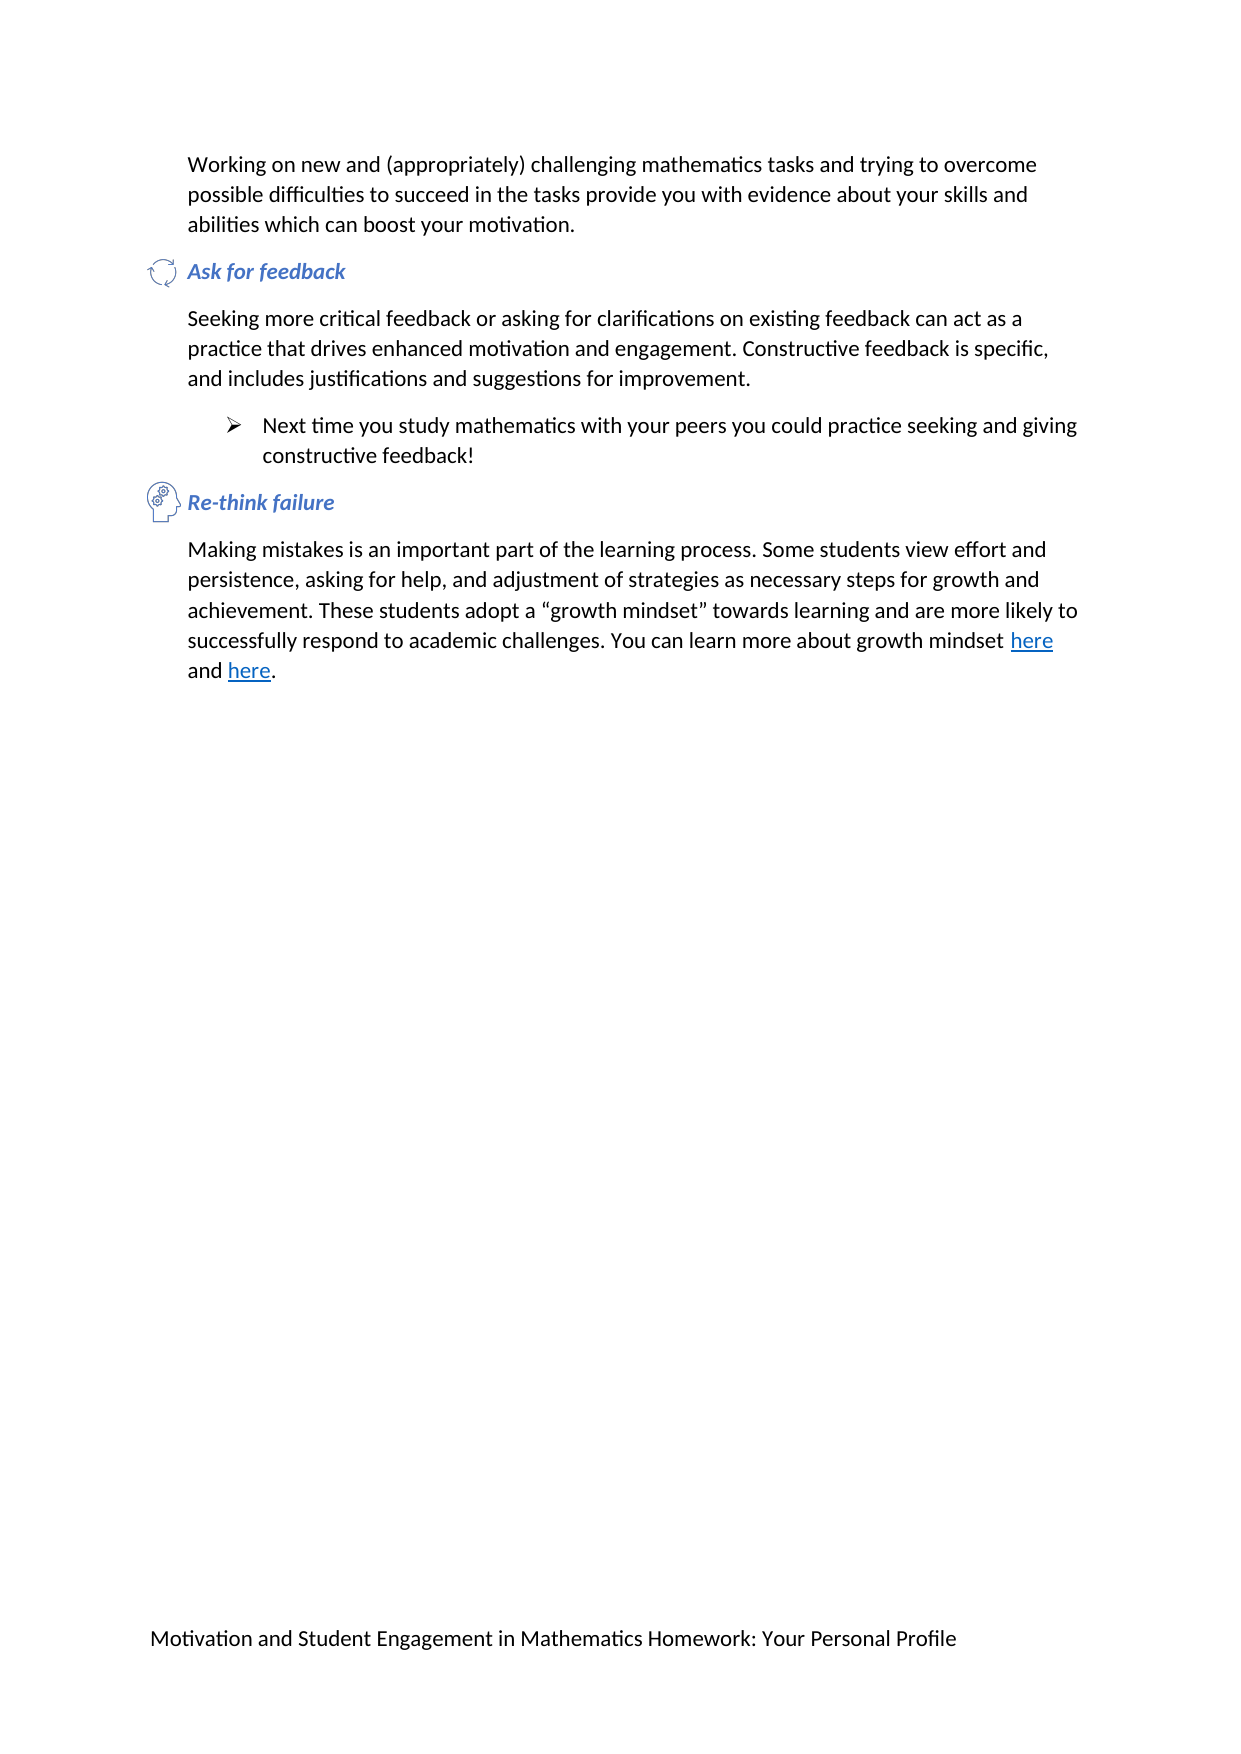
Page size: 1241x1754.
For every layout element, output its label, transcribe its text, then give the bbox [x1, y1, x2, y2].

text Re-think failure [188, 488, 1090, 517]
text Working on new and (appropriately) challenging mathematics tasks and trying to overcome possible difficulties to succeed in the tasks provide you with evidence about your skills and abilities which can boost your motivation. [187, 150, 1090, 238]
text Seeking more critical feedback or asking for clarifications on existing feedback can act as a practice that drives enhanced motivation and engagement. Constructive feedback is specific, and includes justifications and suggestions for improvement. [187, 304, 1090, 393]
picture [141, 251, 184, 294]
text Ask for feedback [187, 257, 1090, 285]
picture [140, 479, 188, 527]
list Next time you study mathematics with your peers you could practice seeking and giving constructive feedback! [225, 411, 1090, 470]
text Making mistakes is an important part of the learning process. Some students view effort and persistence, asking for help, and adjustment of strategies as necessary steps for growth and achievement. These students adopt a “growth mindset” towards learning and are more likely to successfully respond to academic challenges. You can learn more about growth mindset here and here. [187, 535, 1090, 684]
